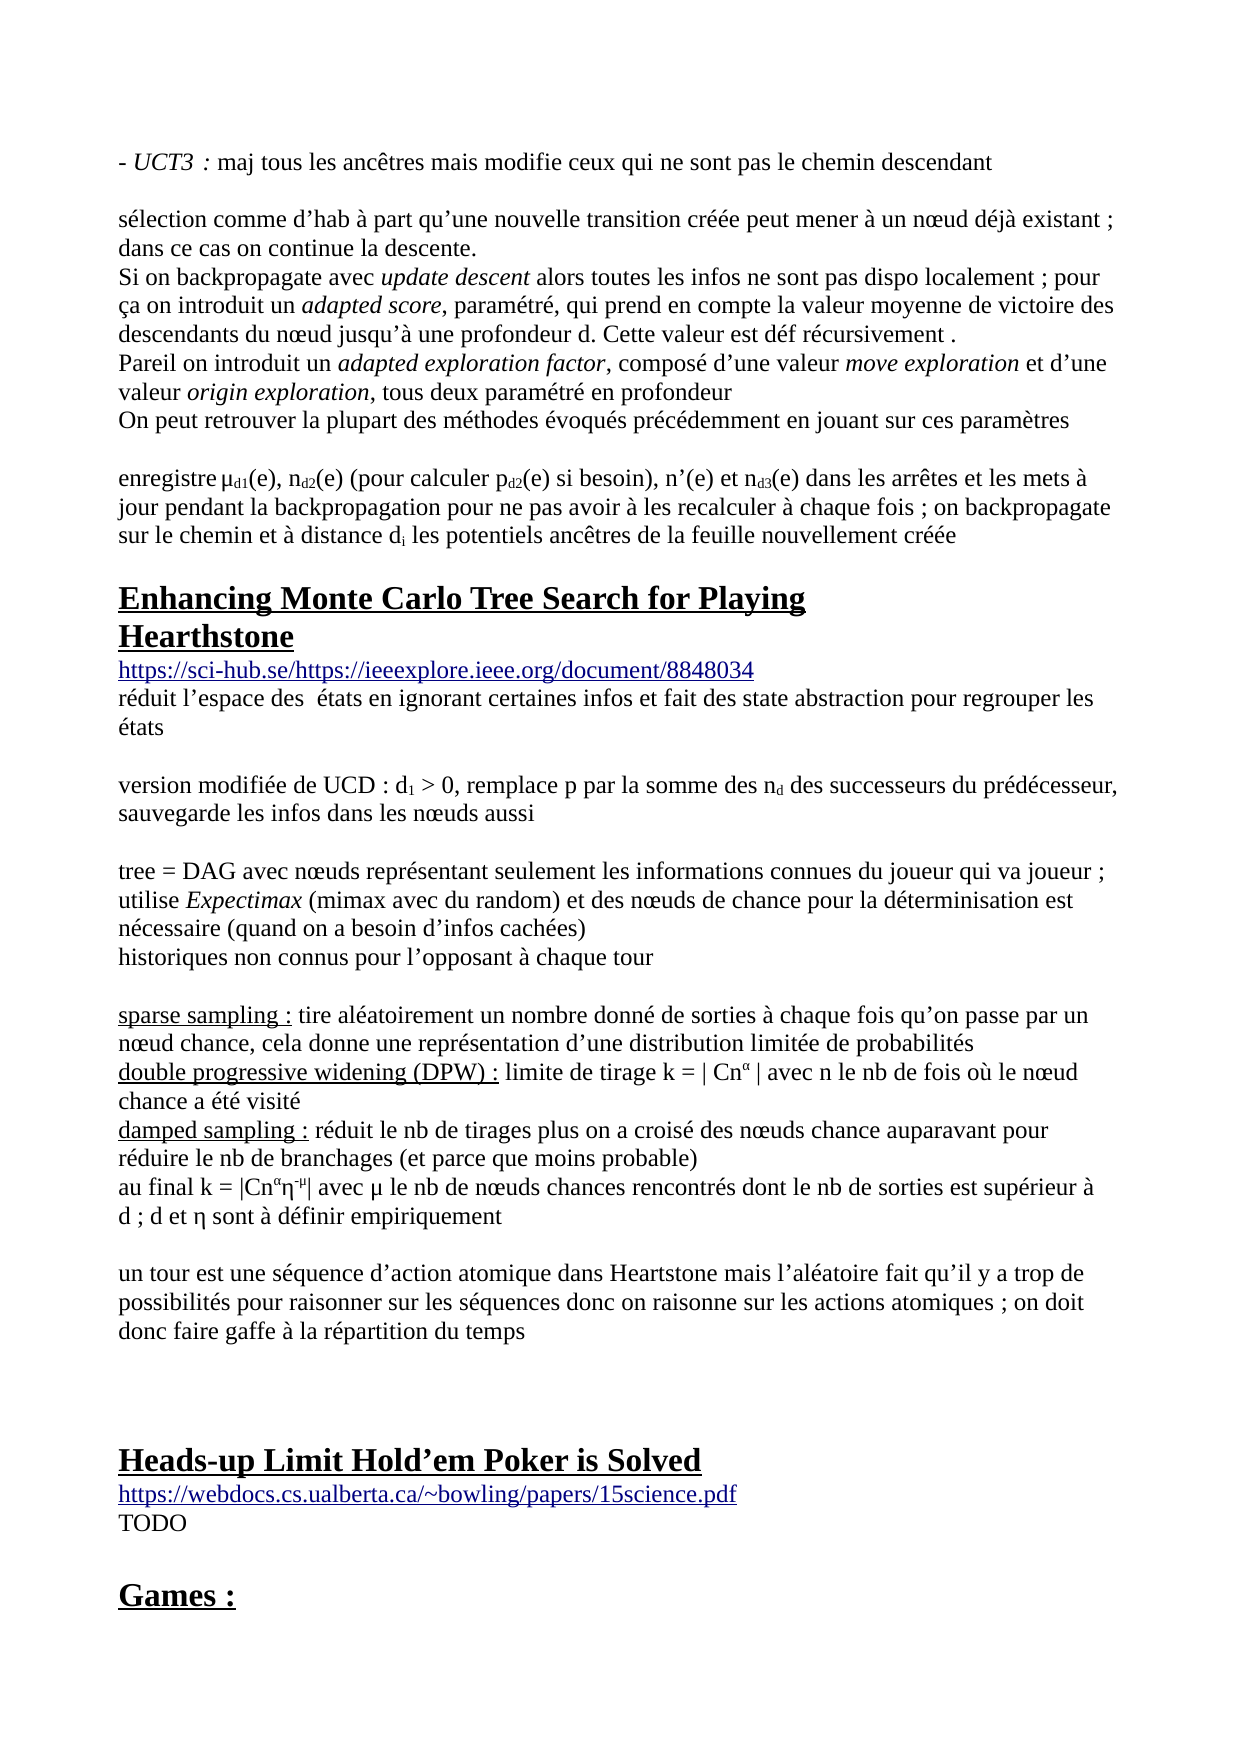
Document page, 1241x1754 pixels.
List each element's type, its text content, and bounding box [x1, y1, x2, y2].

text historiques non connus pour l’opposant à chaque tour [118, 942, 1122, 971]
text Heads-up Limit Hold’em Poker is Solved [118, 1441, 1122, 1479]
text enregistre μd1(e), nd2(e) (pour calculer pd2(e) si besoin), n’(e) et nd3(e) dans les arrêtes et les mets à jour pendant la backpropagation pour ne pas avoir à les recalculer à chaque fois ; on backpropagate sur le chemin et à distance di les potentiels ancêtres de la feuille nouvellement créée [118, 463, 1122, 549]
text tree = DAG avec nœuds représentant seulement les informations connues du joueur qui va joueur ; utilise Expectimax (mimax avec du random) et des nœuds de chance pour la déterminisation est nécessaire (quand on a besoin d’infos cachées) [118, 856, 1122, 942]
text - UCT3 : maj tous les ancêtres mais modifie ceux qui ne sont pas le chemin descendant [118, 147, 1122, 176]
text TODO [118, 1508, 1122, 1536]
text Si on backpropagate avec update descent alors toutes les infos ne sont pas dispo localement ; pour ça on introduit un adapted score, paramétré, qui prend en compte la valeur moyenne de victoire des descendants du nœud jusqu’à une profondeur d. Cette valeur est déf récursivement . [118, 262, 1122, 348]
text damped sampling : réduit le nb de tirages plus on a croisé des nœuds chance auparavant pour réduire le nb de branchages (et parce que moins probable) [118, 1115, 1122, 1172]
text sélection comme d’hab à part qu’une nouvelle transition créée peut mener à un nœud déjà existant ; dans ce cas on continue la descente. [118, 204, 1122, 262]
text On peut retrouver la plupart des méthodes évoqués précédemment en jouant sur ces paramètres [118, 406, 1122, 434]
text double progressive widening (DPW) : limite de tirage k = | Cnα | avec n le nb de fois où le nœud chance a été visité [118, 1057, 1122, 1115]
text Pareil on introduit un adapted exploration factor, composé d’une valeur move exploration et d’une valeur origin exploration, tous deux paramétré en profondeur [118, 348, 1122, 406]
text Enhancing Monte Carlo Tree Search for Playing Hearthstone [118, 578, 1122, 655]
text https://sci-hub.se/https://ieeexplore.ieee.org/document/8848034 [118, 655, 1122, 683]
text un tour est une séquence d’action atomique dans Heartstone mais l’aléatoire fait qu’il y a trop de possibilités pour raisonner sur les séquences donc on raisonne sur les actions atomiques ; on doit donc faire gaffe à la répartition du temps [118, 1258, 1122, 1345]
text https://webdocs.cs.ualberta.ca/~bowling/papers/15science.pdf [118, 1479, 1122, 1508]
text sparse sampling : tire aléatoirement un nombre donné de sorties à chaque fois qu’on passe par un nœud chance, cela donne une représentation d’une distribution limitée de probabilités [118, 1000, 1122, 1057]
text au final k = |Cnαη-μ| avec μ le nb de nœuds chances rencontrés dont le nb de sorties est supérieur à d ; d et η sont à définir empiriquement [118, 1172, 1122, 1230]
text version modifiée de UCD : d1 > 0, remplace p par la somme des nd des successeurs du prédécesseur, sauvegarde les infos dans les nœuds aussi [118, 770, 1122, 827]
text Games : [118, 1575, 1122, 1613]
text réduit l’espace des états en ignorant certaines infos et fait des state abstraction pour regrouper les états [118, 683, 1122, 741]
